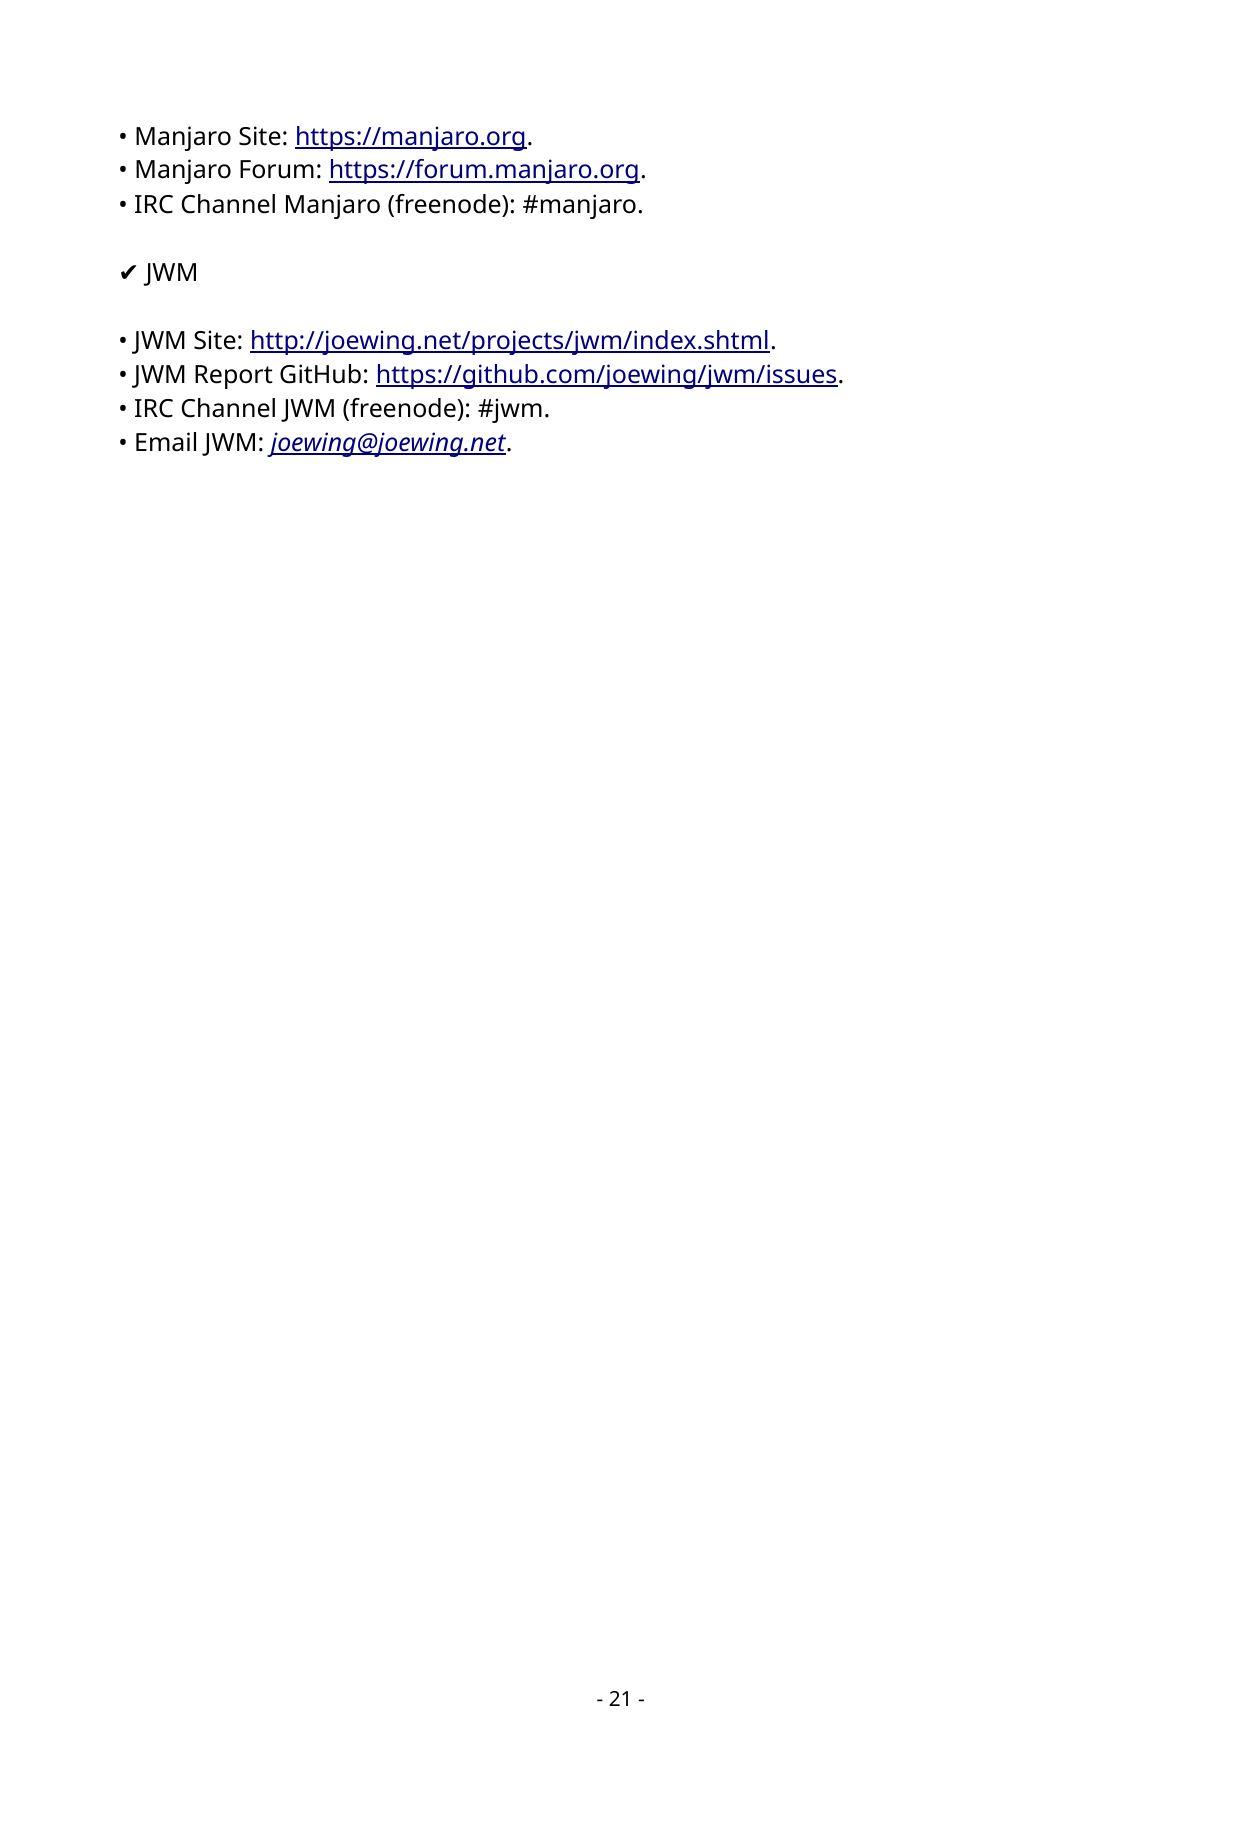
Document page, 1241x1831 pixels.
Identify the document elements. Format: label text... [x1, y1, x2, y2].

text • IRC Channel Manjaro (freenode): #manjaro. [118, 186, 1123, 220]
text • Manjaro Forum: https://forum.manjaro.org. [118, 152, 1123, 186]
text • IRC Channel JWM (freenode): #jwm. [118, 391, 1123, 425]
text ✔ JWM [118, 254, 1123, 288]
text • Email JWM: joewing@joewing.net. [118, 425, 1123, 459]
text • JWM Site: http://joewing.net/projects/jwm/index.shtml. [118, 322, 1123, 357]
text • JWM Report GitHub: https://github.com/joewing/jwm/issues. [118, 357, 1123, 391]
text • Manjaro Site: https://manjaro.org. [118, 118, 1123, 152]
